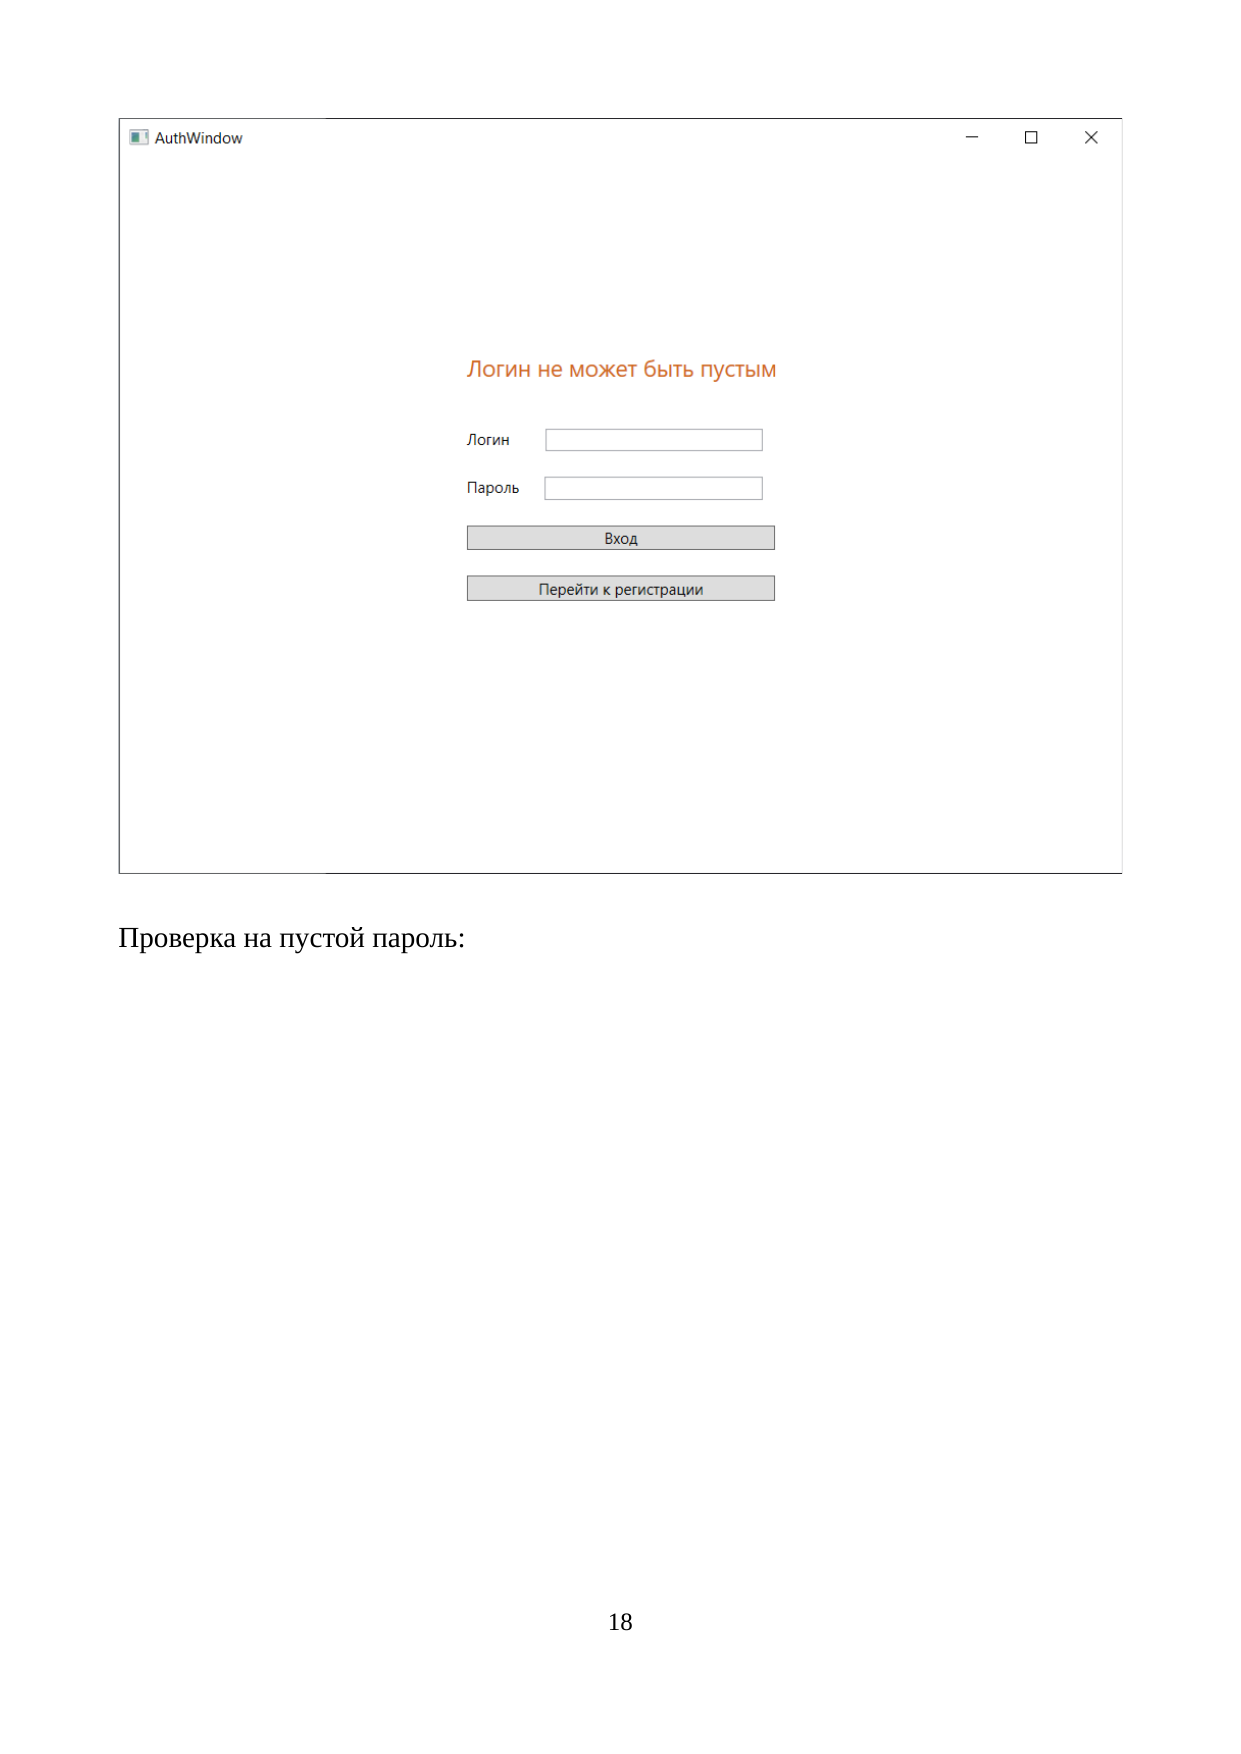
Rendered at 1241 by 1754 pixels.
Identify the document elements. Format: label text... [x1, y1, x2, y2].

picture [118, 118, 1123, 874]
text Проверка на пустой пароль: [118, 920, 1122, 954]
